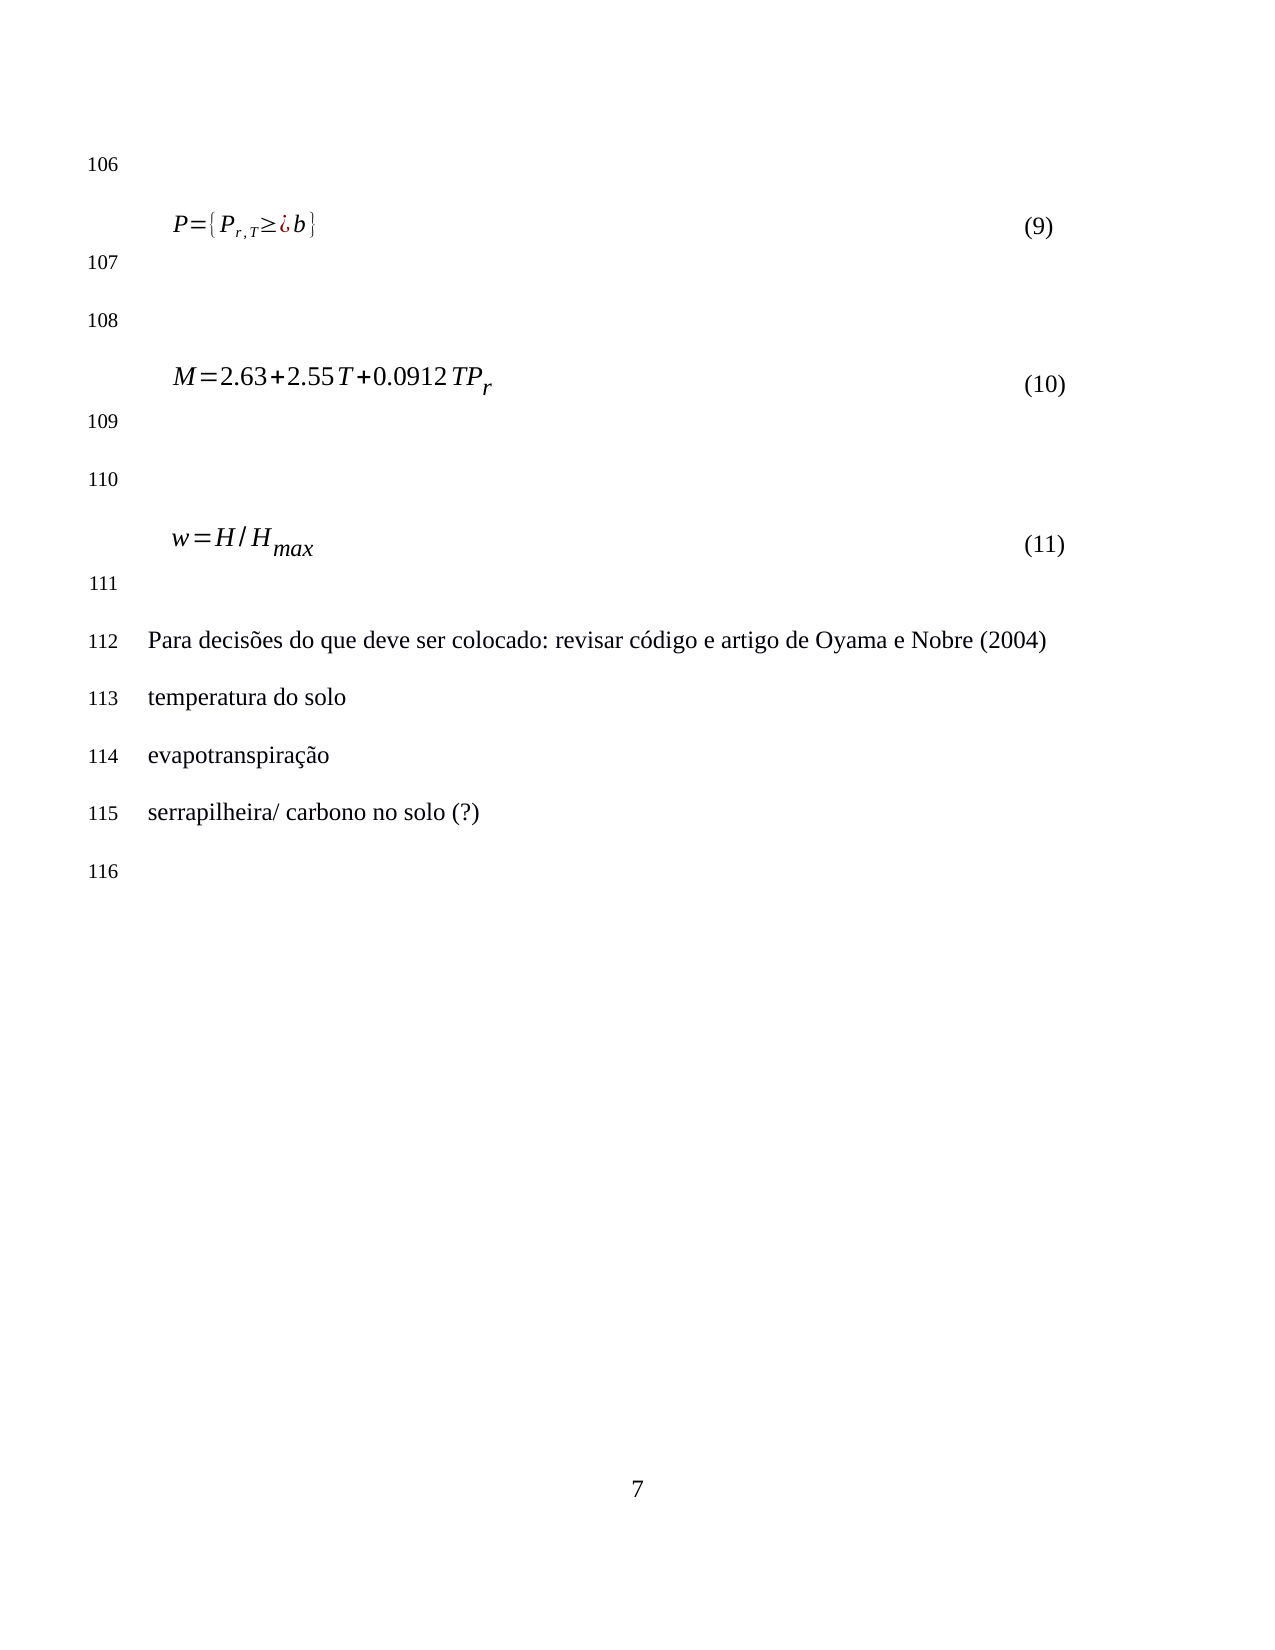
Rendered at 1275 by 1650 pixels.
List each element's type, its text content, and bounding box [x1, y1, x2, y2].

table_header [148, 361, 1018, 406]
text temperatura do solo [148, 682, 1127, 711]
table_header [148, 521, 1018, 567]
table_header [148, 205, 1018, 246]
table_header (11) [1019, 521, 1127, 567]
table_header (10) [1019, 361, 1127, 406]
text serrapilheira/ carbono no solo (?) [148, 797, 1127, 826]
text Para decisões do que deve ser colocado: revisar código e artigo de Oyama e Nobre (2004) [148, 625, 1127, 653]
table_header (9) [1019, 205, 1127, 246]
text evapotranspiração [148, 740, 1127, 768]
